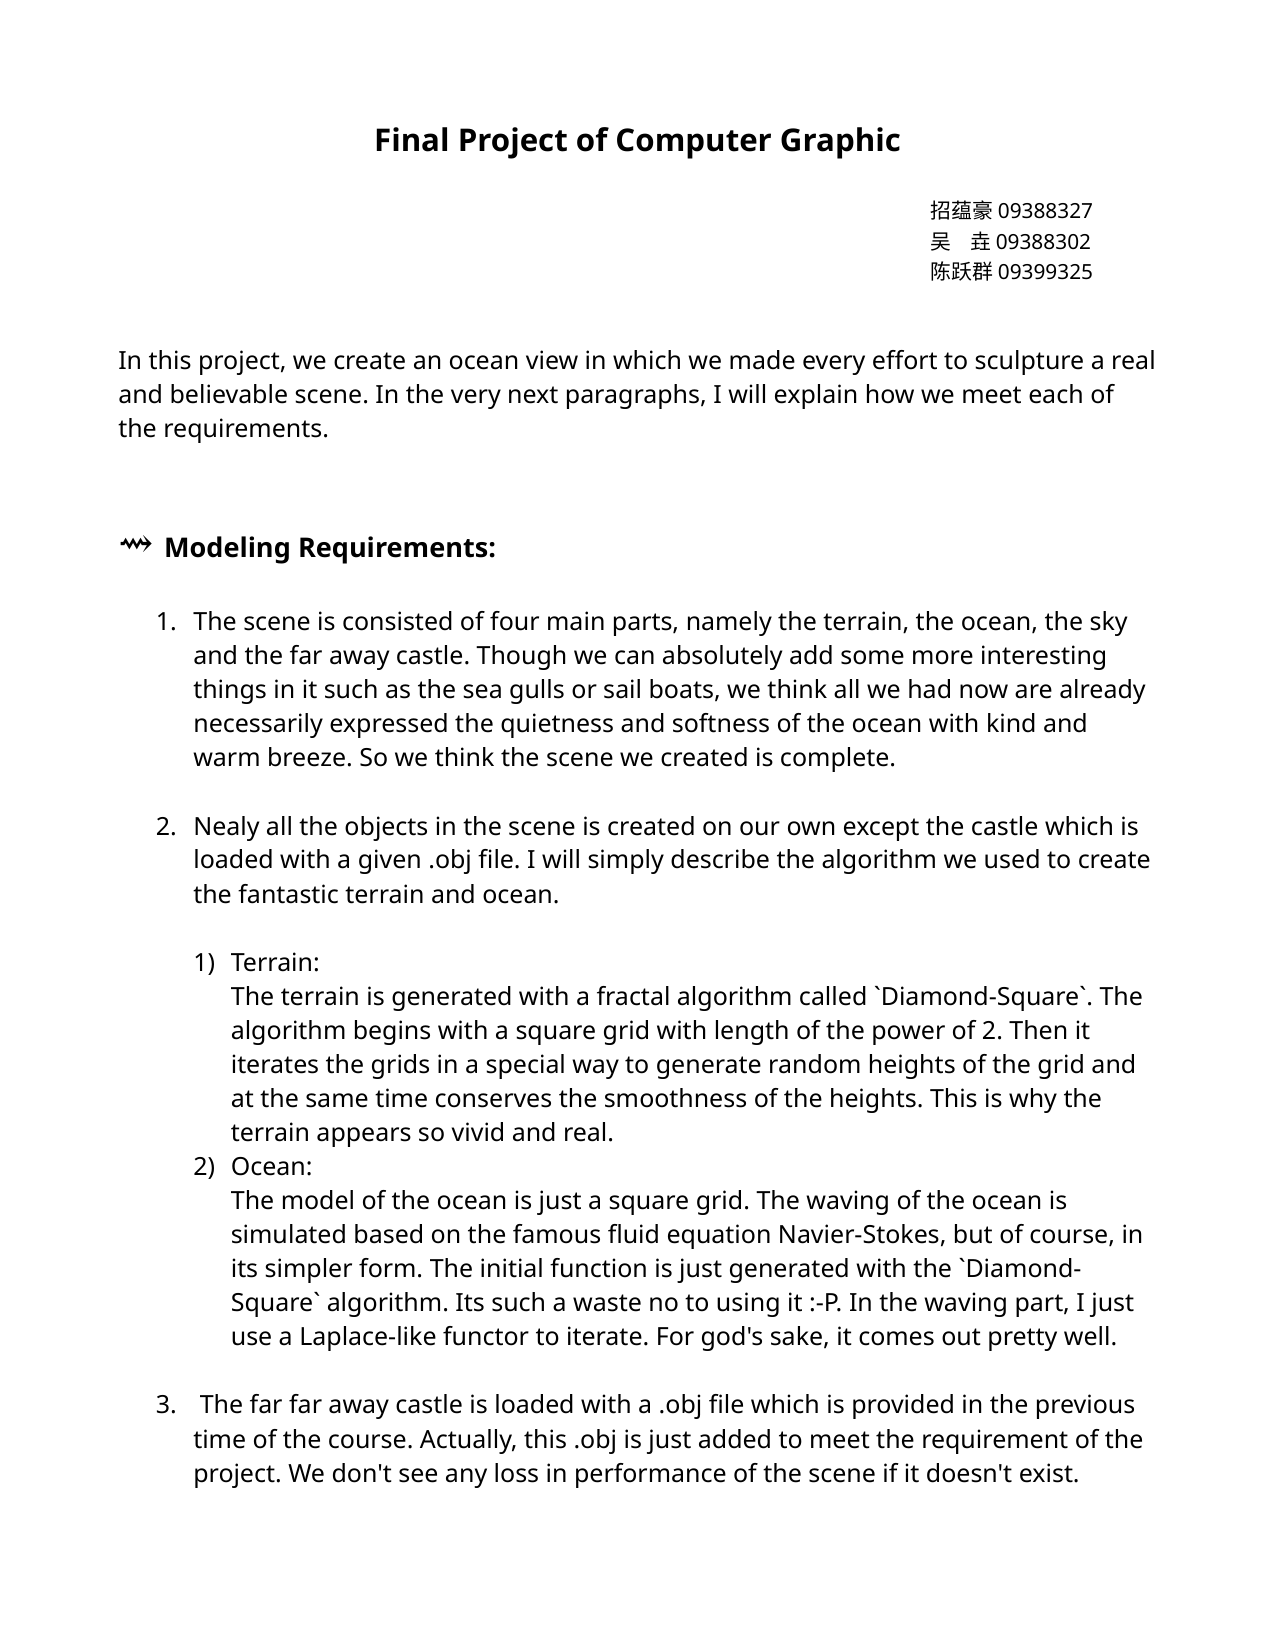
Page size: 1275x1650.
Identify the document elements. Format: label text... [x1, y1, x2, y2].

text 吴 垚 09388302 [118, 225, 1157, 255]
text ⇝ Modeling Requirements: [118, 513, 1157, 570]
list The far far away castle is loaded with a .obj file which is provided in the previous time of the course. Actually, this .obj is just added to meet the requirement of the project. We don't see any loss in performance of the scene if it doesn't exist. [156, 1387, 1157, 1489]
text In this project, we create an ocean view in which we made every effort to sculpture a real and believable scene. In the very next paragraphs, I will explain how we meet each of the requirements. [118, 343, 1157, 445]
list Terrain: [193, 944, 1157, 978]
text 陈跃群 09399325 [118, 255, 1157, 286]
text Final Project of Computer Graphic [118, 118, 1157, 161]
list The model of the ocean is just a square grid. The waving of the ocean is simulated based on the famous fluid equation Navier-Stokes, but of course, in its simpler form. The initial function is just generated with the `Diamond-Square` algorithm. Its such a waste no to using it :-P. In the waving part, I just use a Laplace-like functor to iterate. For god's sake, it comes out pretty well. [193, 1183, 1157, 1353]
list The scene is consisted of four main parts, namely the terrain, the ocean, the sky and the far away castle. Though we can absolutely add some more interesting things in it such as the sea gulls or sail boats, we think all we had now are already necessarily expressed the quietness and softness of the ocean with kind and warm breeze. So we think the scene we created is complete. [156, 604, 1157, 774]
list The terrain is generated with a fractal algorithm called `Diamond-Square`. The algorithm begins with a square grid with length of the power of 2. Then it iterates the grids in a special way to generate random heights of the grid and at the same time conserves the smoothness of the heights. This is why the terrain appears so vivid and real. [193, 978, 1157, 1149]
list Ocean: [193, 1149, 1157, 1183]
text 招蕴豪 09388327 [118, 195, 1157, 225]
list Nealy all the objects in the scene is created on our own except the castle which is loaded with a given .obj file. I will simply describe the algorithm we used to create the fantastic terrain and ocean. [156, 808, 1157, 910]
